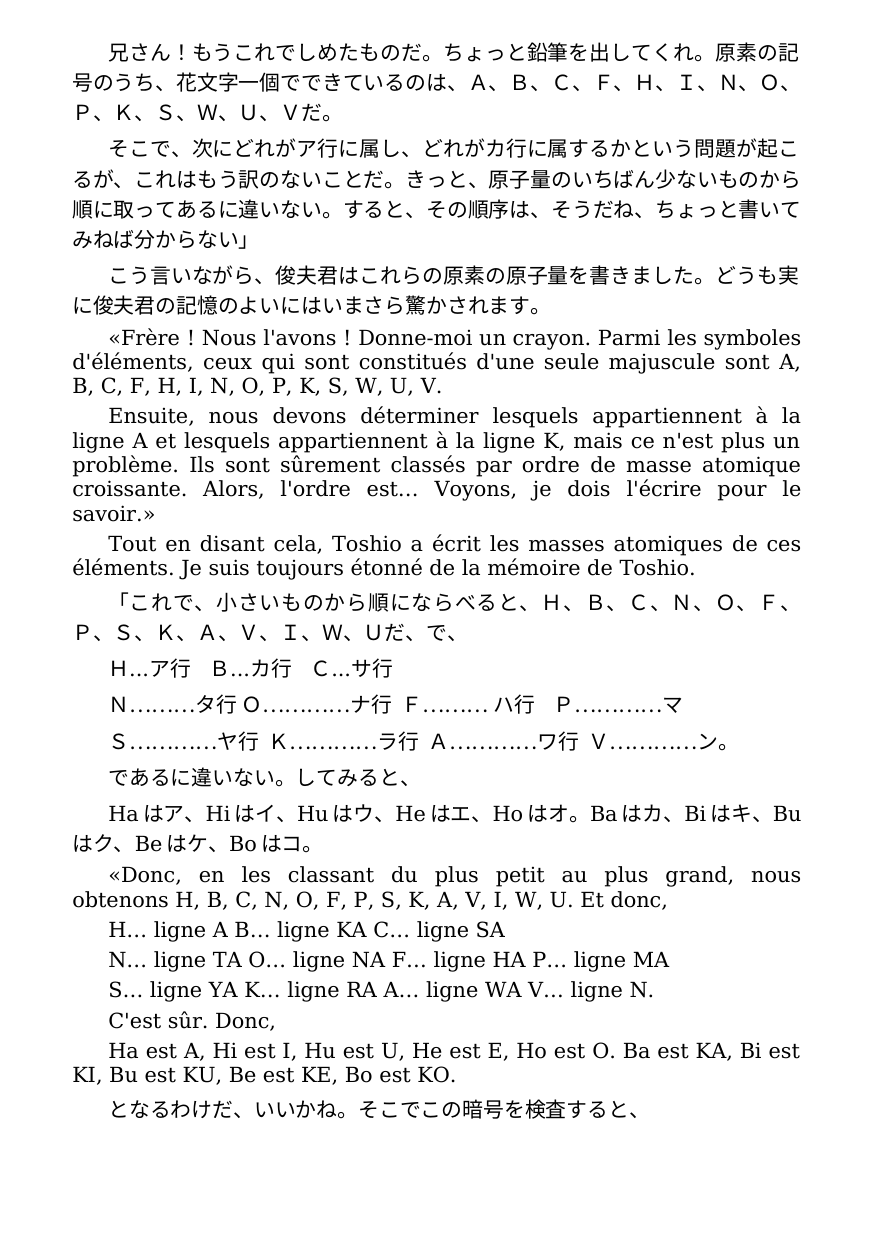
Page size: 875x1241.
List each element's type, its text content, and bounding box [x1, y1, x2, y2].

text となるわけだ、いいかね。そこでこの暗号を検査すると、 [72, 1093, 802, 1123]
text 兄さん！もうこれでしめたものだ。ちょっと鉛筆を出してくれ。原素の記号のうち、花文字一個でできているのは、Ａ、Ｂ、Ｃ、Ｆ、Ｈ、Ｉ、Ｎ、Ｏ、Ｐ、Ｋ、Ｓ、Ｗ、Ｕ、Ｖだ。 [72, 36, 802, 127]
text そこで、次にどれがア行に属し、どれがカ行に属するかという問題が起こるが、これはもう訳のないことだ。きっと、原子量のいちばん少ないものから順に取ってあるに違いない。すると、その順序は、そうだね、ちょっと書いてみねば分からない」 [72, 133, 802, 253]
text H… ligne A B… ligne KA C… ligne SA [72, 918, 802, 942]
text «Frère ! Nous l'avons ! Donne-moi un crayon. Parmi les symboles d'éléments, ceux qui sont constitués d'une seule majuscule sont A, B, C, F, H, I, N, O, P, K, S, W, U, V. [72, 326, 802, 398]
text «Donc, en les classant du plus petit au plus grand, nous obtenons H, B, C, N, O, F, P, S, K, A, V, I, W, U. Et donc, [72, 863, 802, 912]
text Ensuite, nous devons déterminer lesquels appartiennent à la ligne A et lesquels appartiennent à la ligne K, mais ce n'est plus un problème. Ils sont sûrement classés par ordre de masse atomique croissante. Alors, l'ordre est… Voyons, je dois l'écrire pour le savoir.» [72, 404, 802, 526]
text Ｈ...ア行 Ｂ...カ行 Ｃ...サ行 [72, 653, 802, 683]
text Ｓ…………ヤ行 Ｋ…………ラ行 Ａ…………ワ行 Ｖ…………ン。 [72, 725, 802, 755]
text Ha est A, Hi est I, Hu est U, He est E, Ho est O. Ba est KA, Bi est KI, Bu est KU, Be est KE, Bo est KO. [72, 1039, 802, 1087]
text Haはア、Hiはイ、Huはウ、Heはエ、Hoはオ。Baはカ、Biはキ、Buはク、Beはケ、Boはコ。 [72, 797, 802, 858]
text N… ligne TA O… ligne NA F… ligne HA P… ligne MA [72, 948, 802, 972]
text 「これで、小さいものから順にならべると、Ｈ、Ｂ、Ｃ、Ｎ、Ｏ、Ｆ、Ｐ、Ｓ、Ｋ、Ａ、Ｖ、Ｉ、Ｗ、Ｕだ、で、 [72, 586, 802, 647]
text こう言いながら、俊夫君はこれらの原素の原子量を書きました。どうも実に俊夫君の記憶のよいにはいまさら驚かされます。 [72, 259, 802, 320]
text であるに違いない。してみると、 [72, 761, 802, 791]
text S… ligne YA K… ligne RA A… ligne WA V… ligne N. [72, 978, 802, 1003]
text C'est sûr. Donc, [72, 1009, 802, 1033]
text Tout en disant cela, Toshio a écrit les masses atomiques de ces éléments. Je suis toujours étonné de la mémoire de Toshio. [72, 532, 802, 580]
text Ｎ………タ行 Ｏ…………ナ行 Ｆ……… ハ行 Ｐ…………マ [72, 689, 802, 719]
